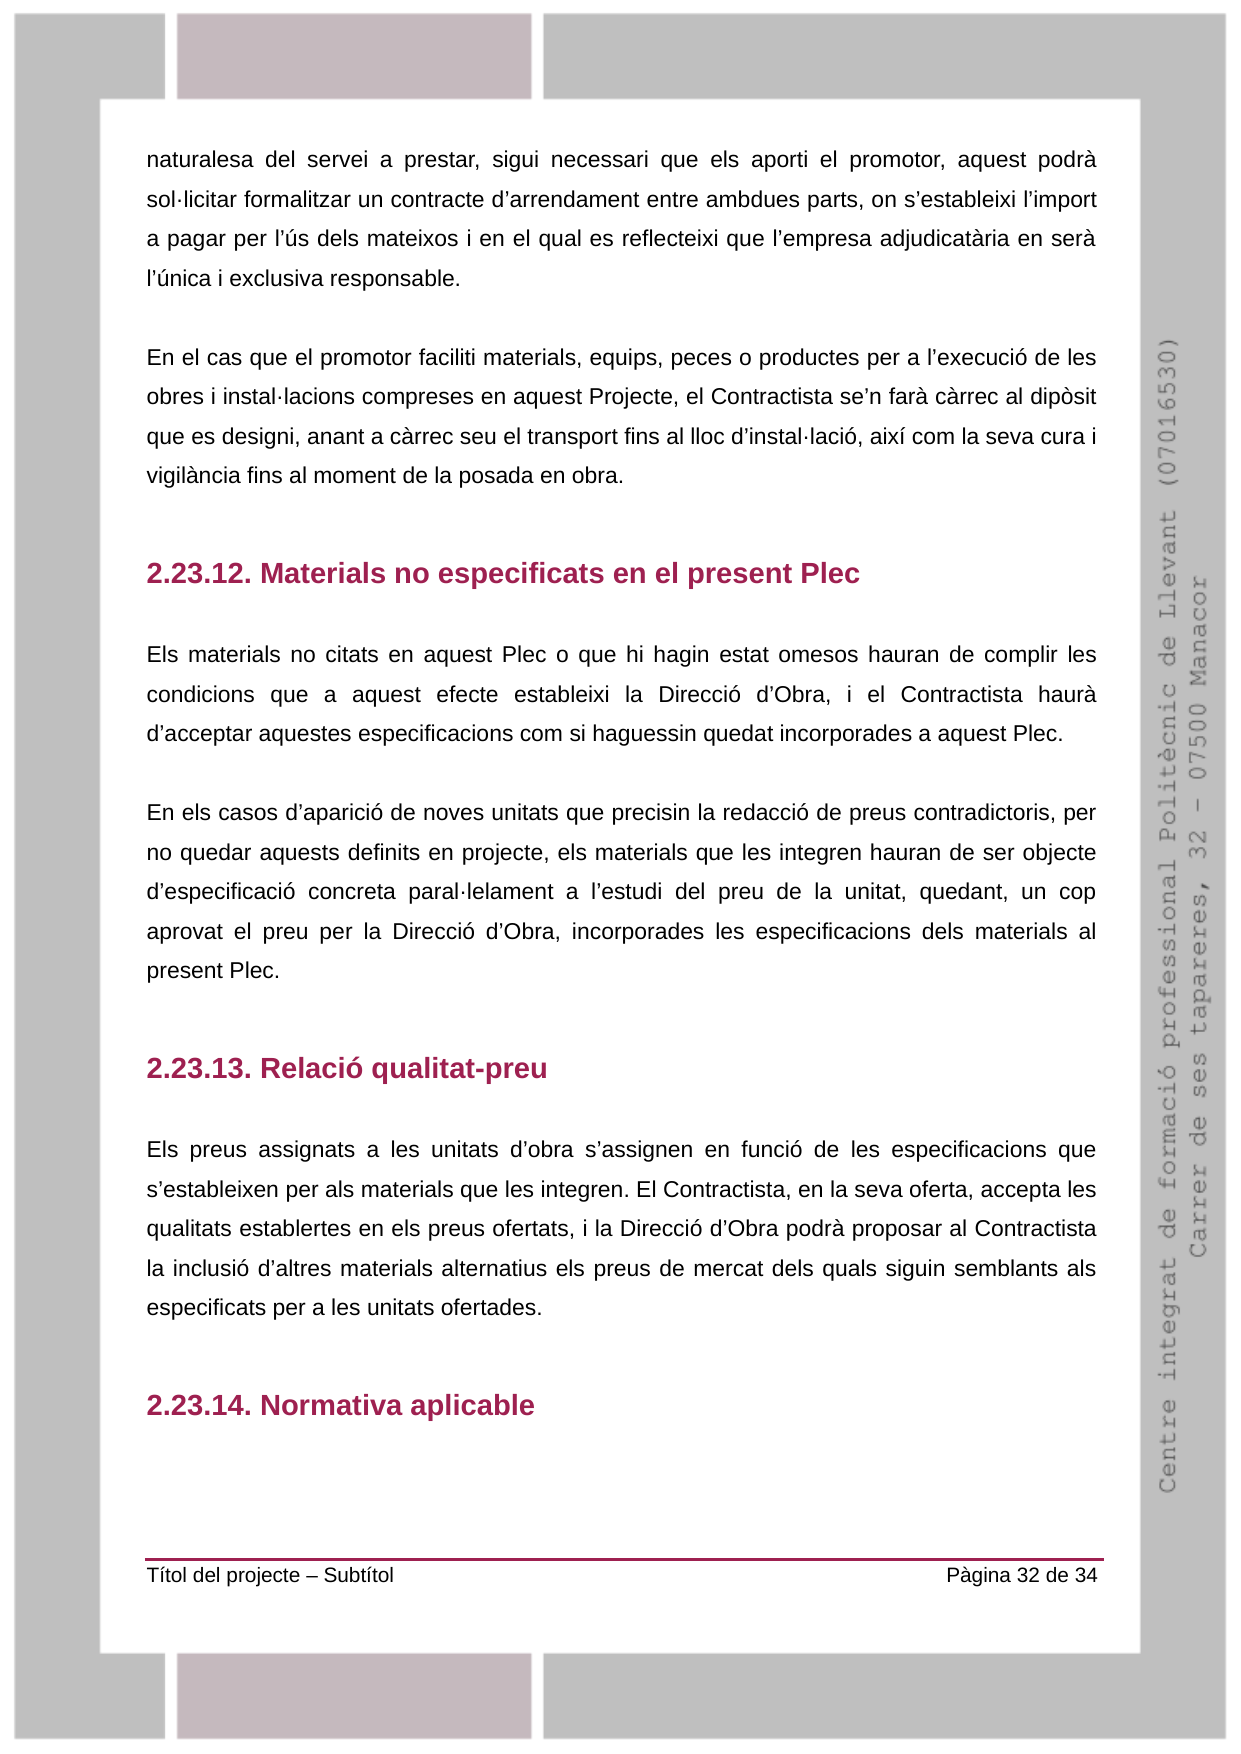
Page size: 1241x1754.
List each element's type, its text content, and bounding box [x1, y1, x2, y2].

subtitle 2.23.14. Normativa aplicable [146, 1388, 1098, 1421]
subtitle 2.23.13. Relació qualitat-preu [146, 1051, 1098, 1084]
picture [0, 0, 1241, 1754]
text En els casos d’aparició de noves unitats que precisin la redacció de preus contradictoris, per no quedar aquests definits en projecte, els materials que les integren hauran de ser objecte d’especificació concreta paral·lelament a l’estudi del preu de la unitat, quedant, un cop aprovat el preu per la Direcció d’Obra, incorporades les especificacions dels materials al present Plec. [146, 799, 1098, 983]
text naturalesa del servei a prestar, sigui necessari que els aporti el promotor, aquest podrà sol·licitar formalitzar un contracte d’arrendament entre ambdues parts, on s’estableixi l’import a pagar per l’ús dels mateixos i en el qual es reflecteixi que l’empresa adjudicatària en serà l’única i exclusiva responsable. [146, 146, 1098, 291]
text Els materials no citats en aquest Plec o que hi hagin estat omesos hauran de complir les condicions que a aquest efecte estableixi la Direcció d’Obra, i el Contractista haurà d’acceptar aquestes especificacions com si haguessin quedat incorporades a aquest Plec. [146, 641, 1098, 747]
text Els preus assignats a les unitats d’obra s’assignen en funció de les especificacions que s’estableixen per als materials que les integren. El Contractista, en la seva oferta, accepta les qualitats establertes en els preus ofertats, i la Direcció d’Obra podrà proposar al Contractista la inclusió d’altres materials alternatius els preus de mercat dels quals siguin semblants als especificats per a les unitats ofertades. [146, 1136, 1098, 1321]
subtitle 2.23.12. Materials no especificats en el present Plec [146, 556, 1098, 589]
text En el cas que el promotor faciliti materials, equips, peces o productes per a l’execució de les obres i instal·lacions compreses en aquest Projecte, el Contractista se’n farà càrrec al dipòsit que es designi, anant a càrrec seu el transport fins al lloc d’instal·lació, així com la seva cura i vigilància fins al moment de la posada en obra. [146, 344, 1098, 489]
